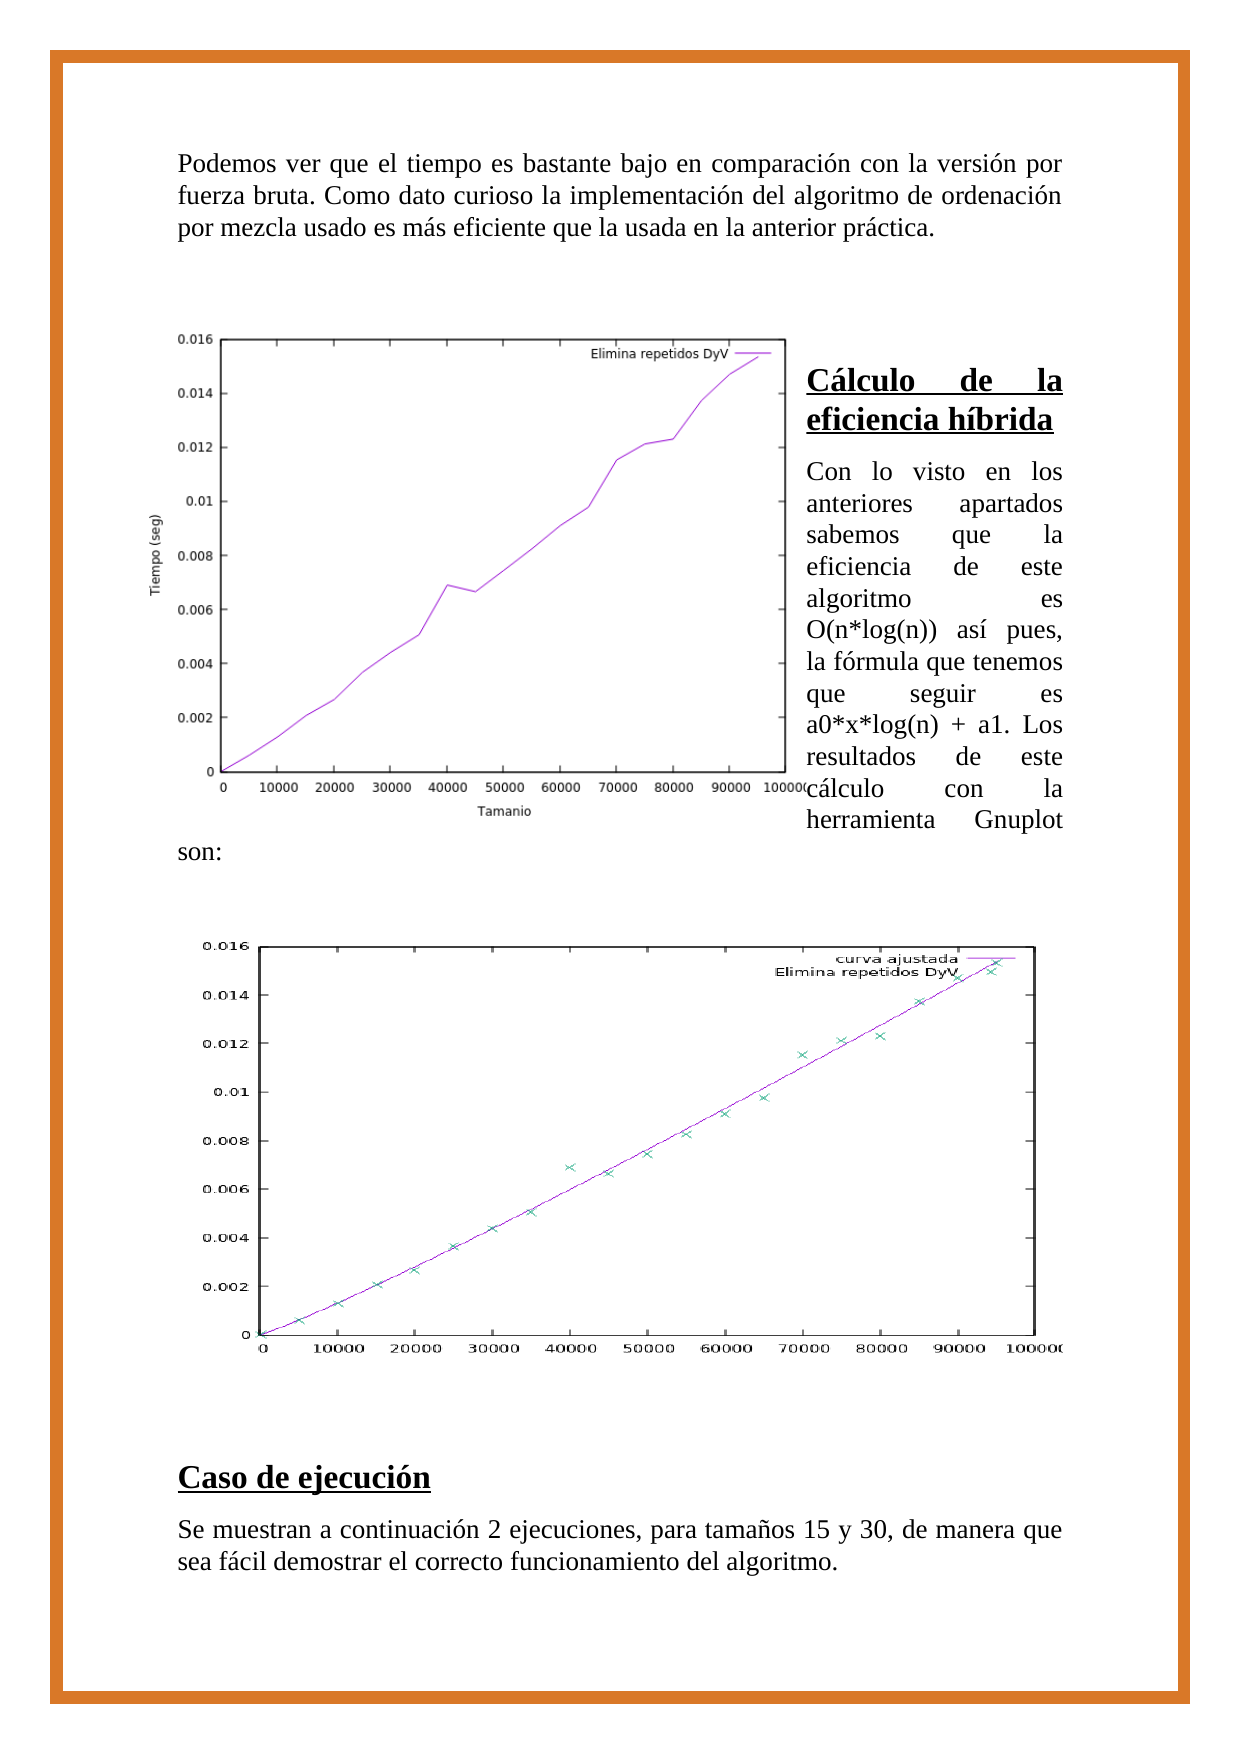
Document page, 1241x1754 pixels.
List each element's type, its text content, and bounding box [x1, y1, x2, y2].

text Con lo visto en los anteriores apartados sabemos que la eficiencia de este algoritmo es O(n*log(n)) así pues, la fórmula que tenemos que seguir es a0*x*log(n) + a1. Los resultados de este cálculo con la herramienta Gnuplot son: [177, 455, 1063, 866]
text Podemos ver que el tiempo es bastante bajo en comparación con la versión por fuerza bruta. Como dato curioso la implementación del algoritmo de ordenación por mezcla usado es más eficiente que la usada en la anterior práctica. [177, 148, 1063, 242]
text Cálculo de la [807, 360, 1063, 393]
text Se muestran a continuación 2 ejecuciones, para tamaños 15 y 30, de manera que sea fácil demostrar el correcto funcionamiento del algoritmo. [177, 1513, 1063, 1576]
text eficiencia híbrida [807, 395, 1063, 438]
text Caso de ejecución [177, 1458, 1063, 1496]
